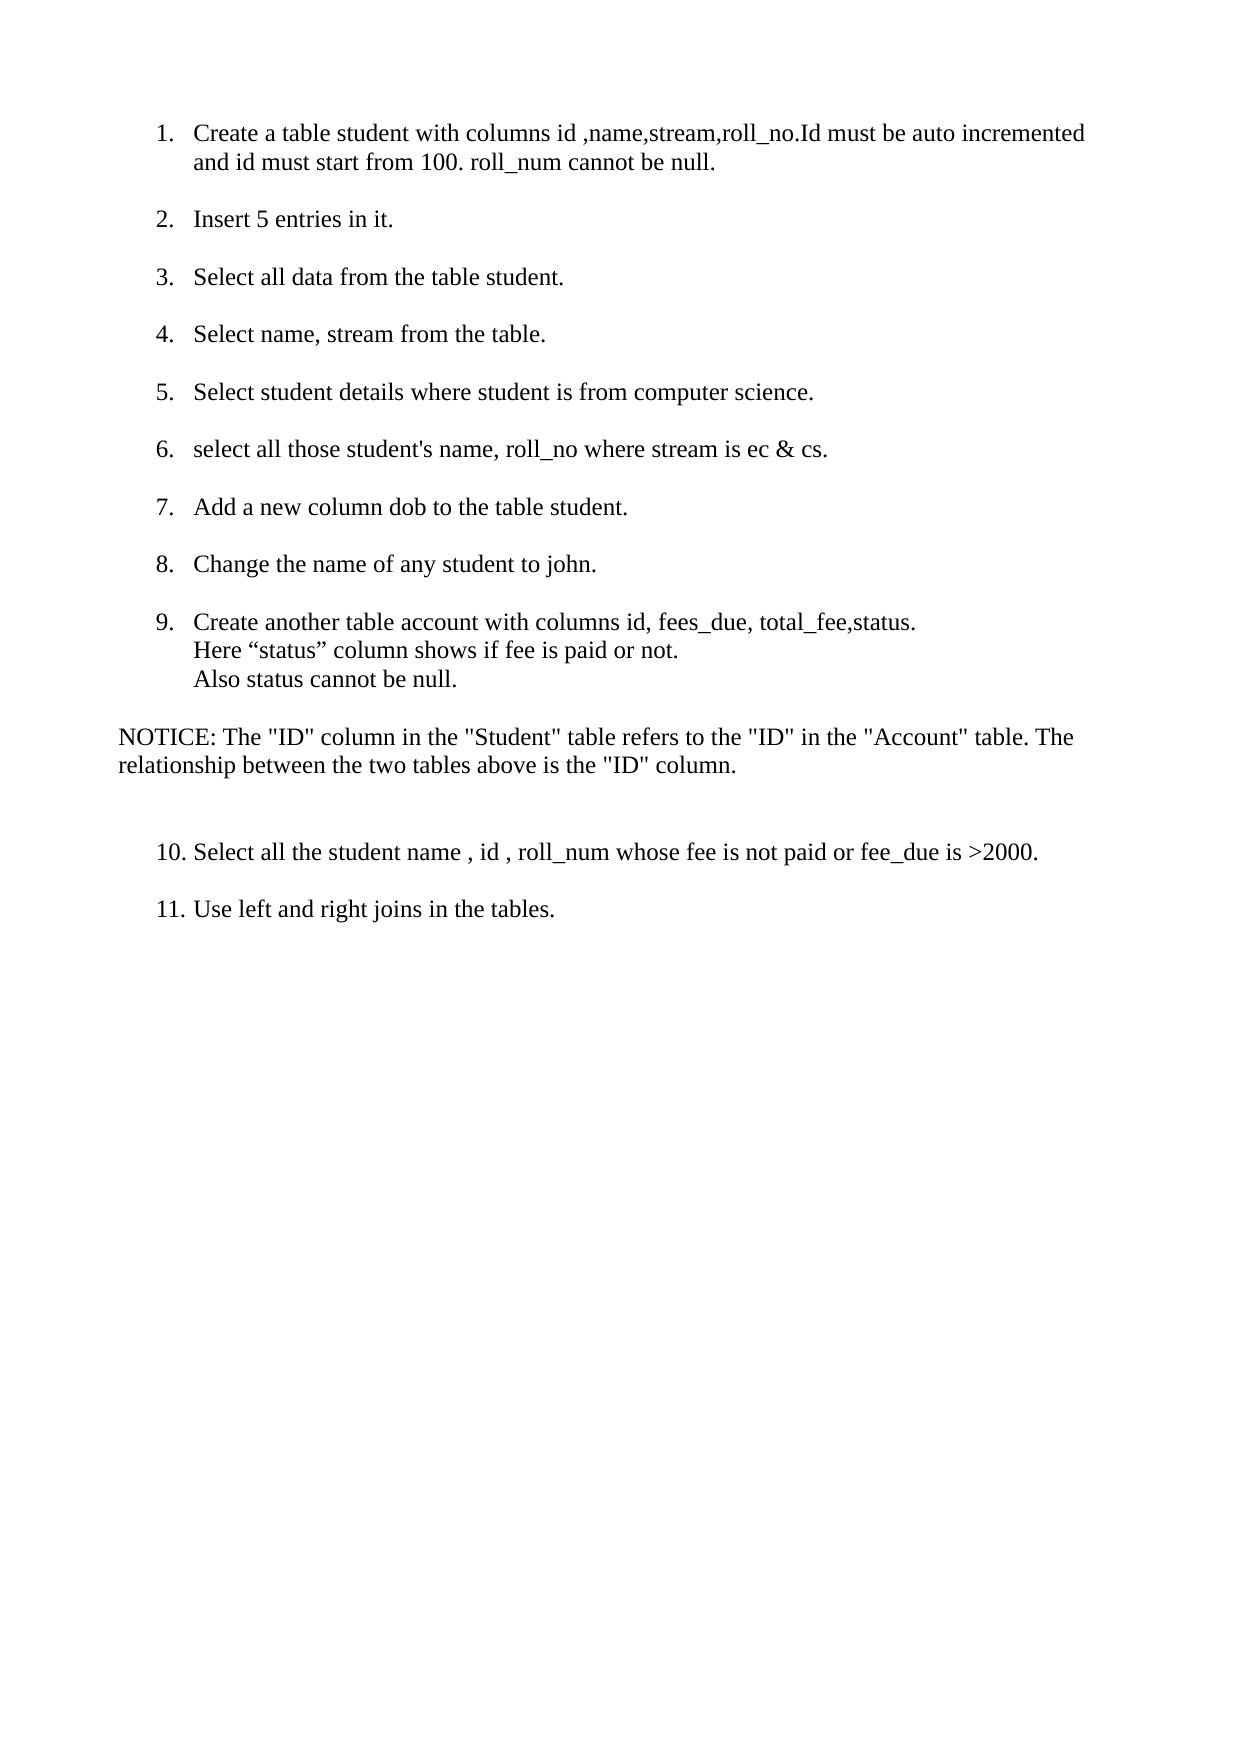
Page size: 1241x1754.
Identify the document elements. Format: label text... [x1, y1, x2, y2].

list select all those student's name, roll_no where stream is ec & cs. [156, 434, 1122, 463]
text NOTICE: The "ID" column in the "Student" table refers to the "ID" in the "Account" table. The relationship between the two tables above is the "ID" column. [118, 722, 1122, 779]
list Here “status” column shows if fee is paid or not. [156, 636, 1122, 664]
list Create a table student with columns id ,name,stream,roll_no.Id must be auto incremented and id must start from 100. roll_num cannot be null. [156, 118, 1122, 176]
list Also status cannot be null. [156, 664, 1122, 693]
list Add a new column dob to the table student. [156, 492, 1122, 521]
list Select all the student name , id , roll_num whose fee is not paid or fee_due is >2000. [156, 837, 1122, 866]
list Insert 5 entries in it. [156, 204, 1122, 233]
list Select student details where student is from computer science. [156, 377, 1122, 406]
list Change the name of any student to john. [156, 549, 1122, 578]
list Select name, stream from the table. [156, 319, 1122, 348]
list Select all data from the table student. [156, 262, 1122, 291]
list Create another table account with columns id, fees_due, total_fee,status. [156, 607, 1122, 636]
list Use left and right joins in the tables. [156, 894, 1122, 923]
